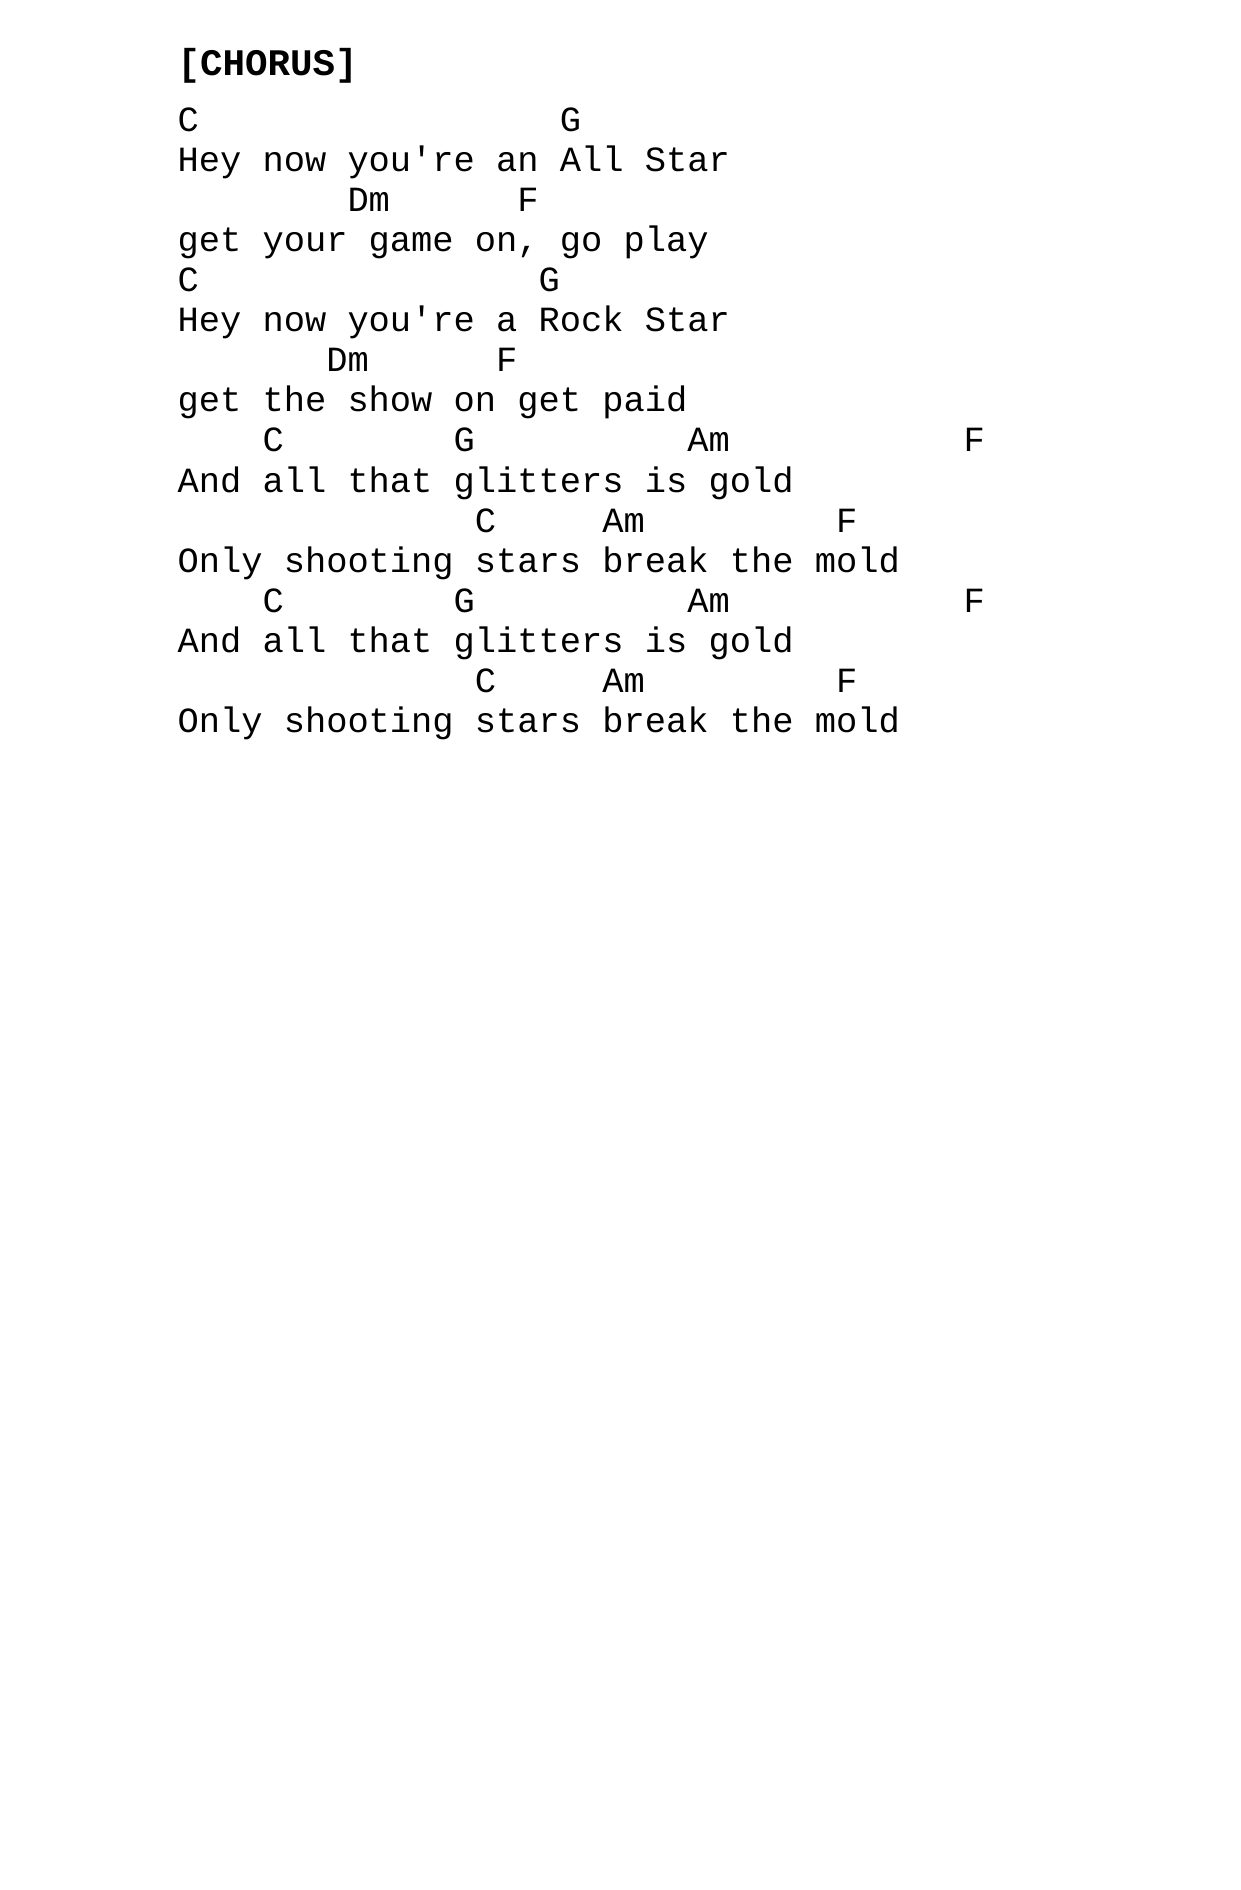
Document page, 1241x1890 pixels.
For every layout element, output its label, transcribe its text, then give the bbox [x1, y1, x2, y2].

text Only shooting stars break the mold [177, 703, 1196, 743]
text Dm F [177, 342, 1196, 382]
text C G Am F [177, 583, 1196, 623]
subtitle [CHORUS] [177, 44, 1196, 87]
text get your game on, go play [177, 222, 1196, 262]
text C Am F [177, 663, 1196, 703]
text C G [177, 262, 1196, 302]
text Dm F [177, 182, 1196, 222]
text Hey now you're an All Star [177, 142, 1196, 182]
text Hey now you're a Rock Star [177, 302, 1196, 342]
text C G [177, 102, 1196, 142]
text Only shooting stars break the mold [177, 543, 1196, 583]
text C G Am F [177, 422, 1196, 462]
text And all that glitters is gold [177, 462, 1196, 503]
text And all that glitters is gold [177, 623, 1196, 663]
text get the show on get paid [177, 382, 1196, 422]
text C Am F [177, 503, 1196, 543]
